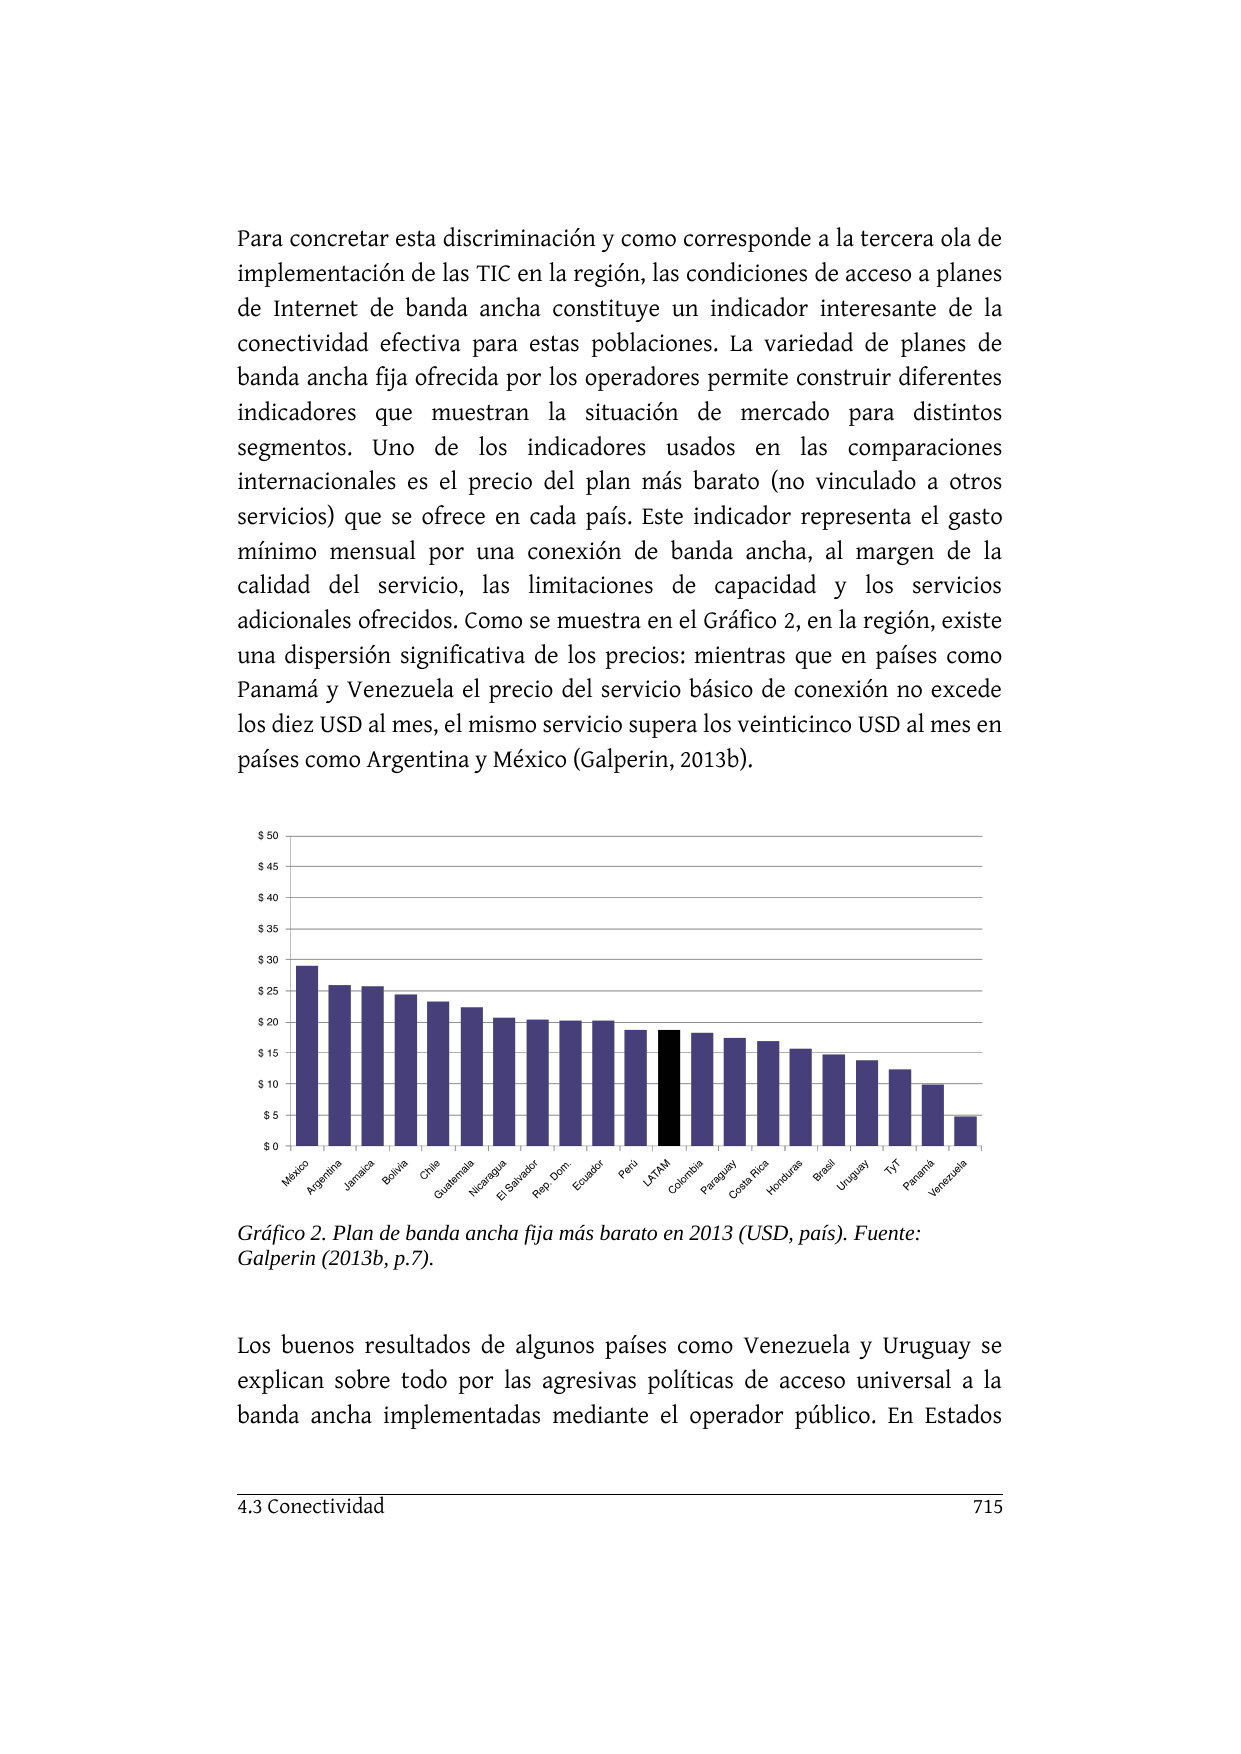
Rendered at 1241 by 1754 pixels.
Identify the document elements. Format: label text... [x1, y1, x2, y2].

text Para concretar esta discriminación y como corresponde a la tercera ola de implementación de las TIC en la región, las condiciones de acceso a planes de Internet de banda ancha constituye un indicador interesante de la conectividad efectiva para estas poblaciones. La variedad de planes de banda ancha fija ofrecida por los operadores permite construir diferentes indicadores que muestran la situación de mercado para distintos segmentos. Uno de los indicadores usados en las comparaciones internacionales es el precio del plan más barato (no vinculado a otros servicios) que se ofrece en cada país. Este indicador representa el gasto mínimo mensual por una conexión de banda ancha, al margen de la calidad del servicio, las limitaciones de capacidad y los servicios adicionales ofrecidos. Como se muestra en el Gráfico 2, en la región, existe una dispersión significativa de los precios: mientras que en países como Panamá y Venezuela el precio del servicio básico de conexión no excede los diez USD al mes, el mismo servicio supera los veinticinco USD al mes en países como Argentina y México (Galperin, 2013b). [237, 225, 1003, 774]
text Gráfico 2. Plan de banda ancha fija más barato en 2013 (USD, país). Fuente: Galperin (2013b, p.7). [237, 1221, 1003, 1271]
picture [237, 813, 1004, 1221]
text Los buenos resultados de algunos países como Venezuela y Uruguay se explican sobre todo por las agresivas políticas de acceso universal a la banda ancha implementadas mediante el operador público. En Estados [237, 1332, 1003, 1430]
